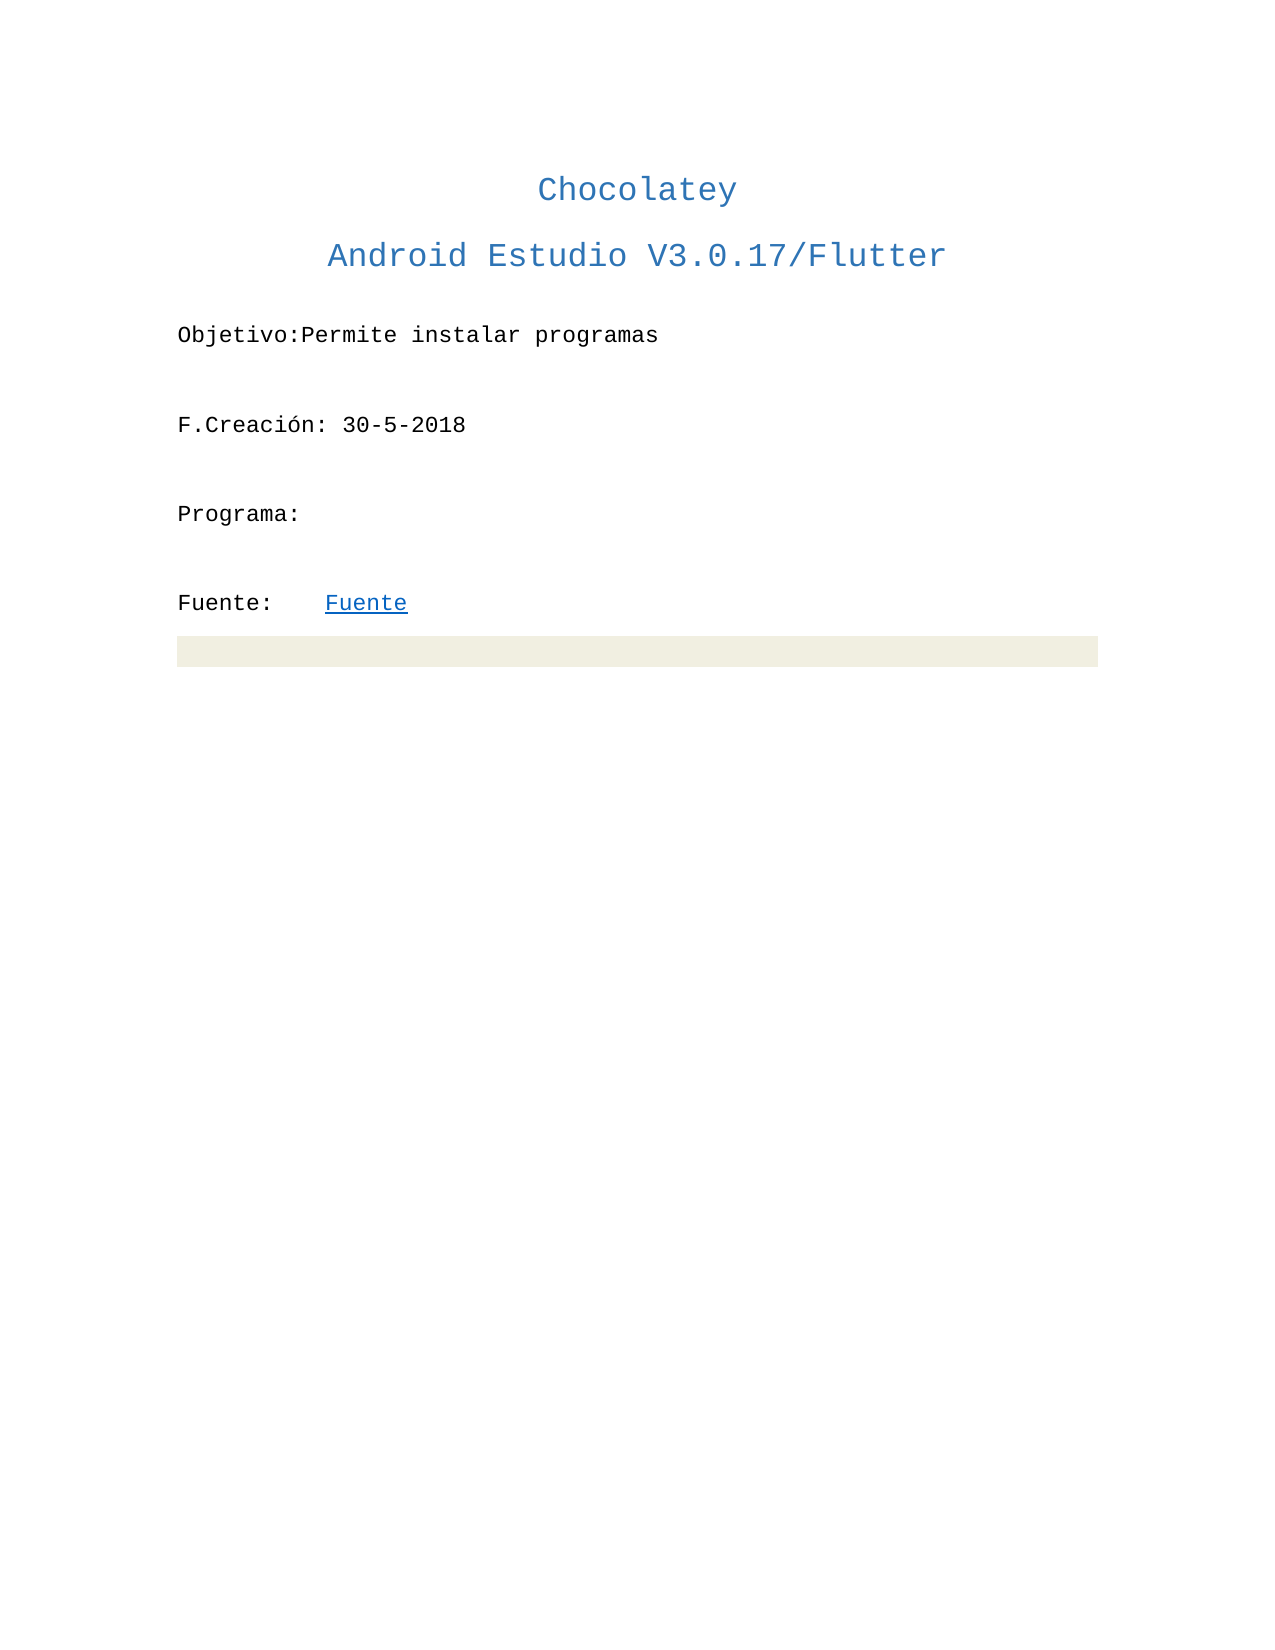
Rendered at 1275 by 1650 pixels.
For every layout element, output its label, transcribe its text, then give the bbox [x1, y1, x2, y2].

subtitle Android Estudio V3.0.17/Flutter [177, 238, 1098, 276]
text F.Creación: 30-5-2018 [177, 413, 1098, 439]
text Fuente: Fuente [177, 591, 1098, 617]
subtitle Chocolatey [177, 173, 1098, 210]
text Objetivo:Permite instalar programas [177, 324, 1098, 350]
text Programa: [177, 502, 1098, 528]
